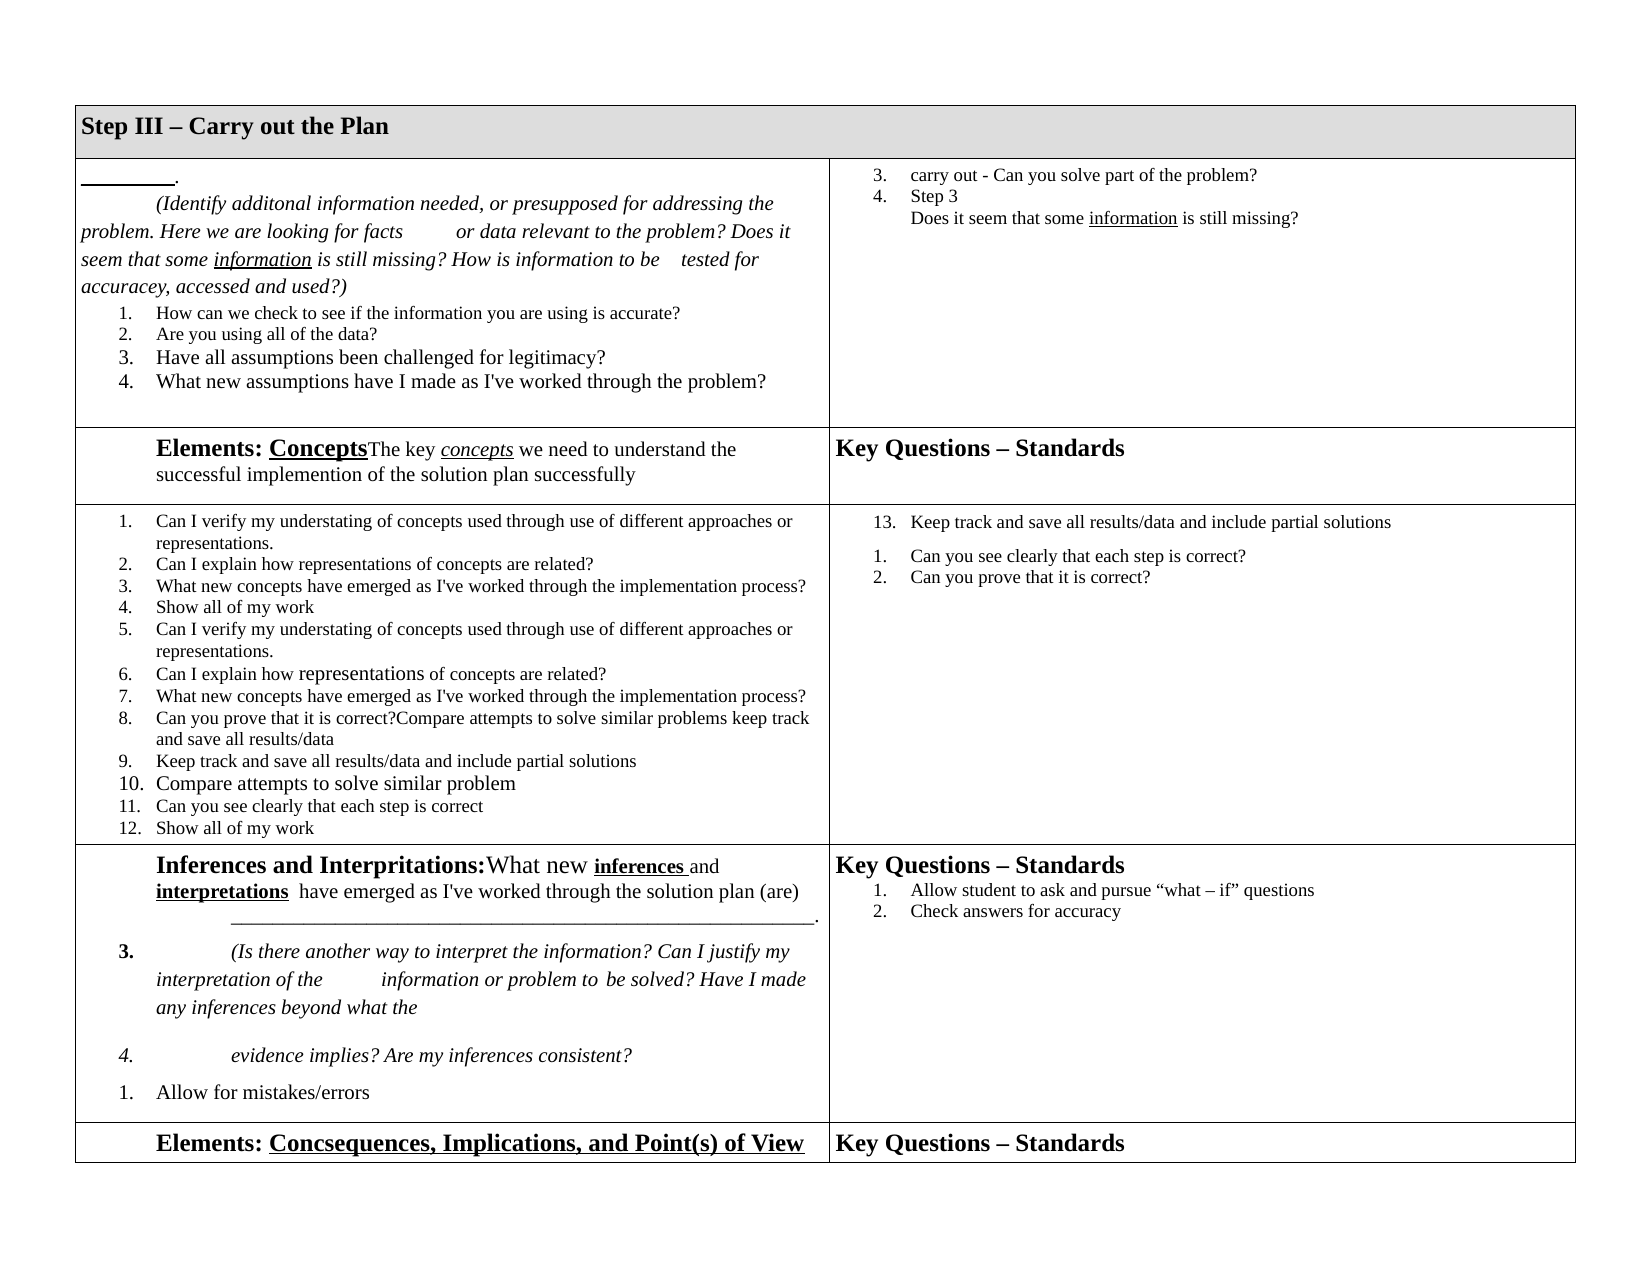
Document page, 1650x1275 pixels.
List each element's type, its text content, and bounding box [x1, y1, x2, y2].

table_cell Key Questions – Standards [830, 1123, 1575, 1162]
table_cell Inferences and Interpritations:What new inferences and interpretations have emerged as I've worked through the solution plan (are) ________________________________________________________. (Is there another way to interpret the information? Can I justify my interpretation of the information or problem to be solved? Have I made any inferences beyond what the evidence implies? Are my inferences consistent? Allow for mistakes/errors [76, 845, 829, 1122]
table_header Step III – Carry out the Plan [76, 106, 1575, 158]
table_cell Keep track and save all results/data and include partial solutions Can you see clearly that each step is correct? Can you prove that it is correct? [830, 505, 1575, 844]
table_cell _________. (Identify additonal information needed, or presupposed for addressing the problem. Here we are looking for facts or data relevant to the problem? Does it seem that some information is still missing? How is information to be tested for accuracey, accessed and used?) How can we check to see if the information you are using is accurate? Are you using all of the data? Have all assumptions been challenged for legitimacy? What new assumptions have I made as I've worked through the problem? [76, 159, 829, 427]
table_cell Key Questions – Standards [830, 428, 1575, 504]
table_cell Can I verify my understating of concepts used through use of different approaches or representations. Can I explain how representations of concepts are related? What new concepts have emerged as I've worked through the implementation process? Show all of my work Can I verify my understating of concepts used through use of different approaches or representations. Can I explain how representations of concepts are related? What new concepts have emerged as I've worked through the implementation process? Can you prove that it is correct?Compare attempts to solve similar problems keep track and save all results/data Keep track and save all results/data and include partial solutions Compare attempts to solve similar problem Can you see clearly that each step is correct Show all of my work [76, 505, 829, 844]
table_cell Elements: Concsequences, Implications, and Point(s) of View [76, 1123, 829, 1162]
table_cell Key Questions – Standards Make sure that all data used is clear, accurate, and relevant to the problem at hand . .Apply Standards at each step of the way Make sure that the information collected is still relevant to the solution – Check periodically to make sure you are still on target question? carry out - Can you solve part of the problem? Step 3 Does it seem that some information is still missing? [830, 159, 1575, 427]
table_cell Elements: ConceptsThe key concepts we need to understand the successful implemention of the solution plan successfully [76, 428, 829, 504]
table_cell Key Questions – Standards Allow student to ask and pursue “what – if” questions Check answers for accuracy [830, 845, 1575, 1122]
